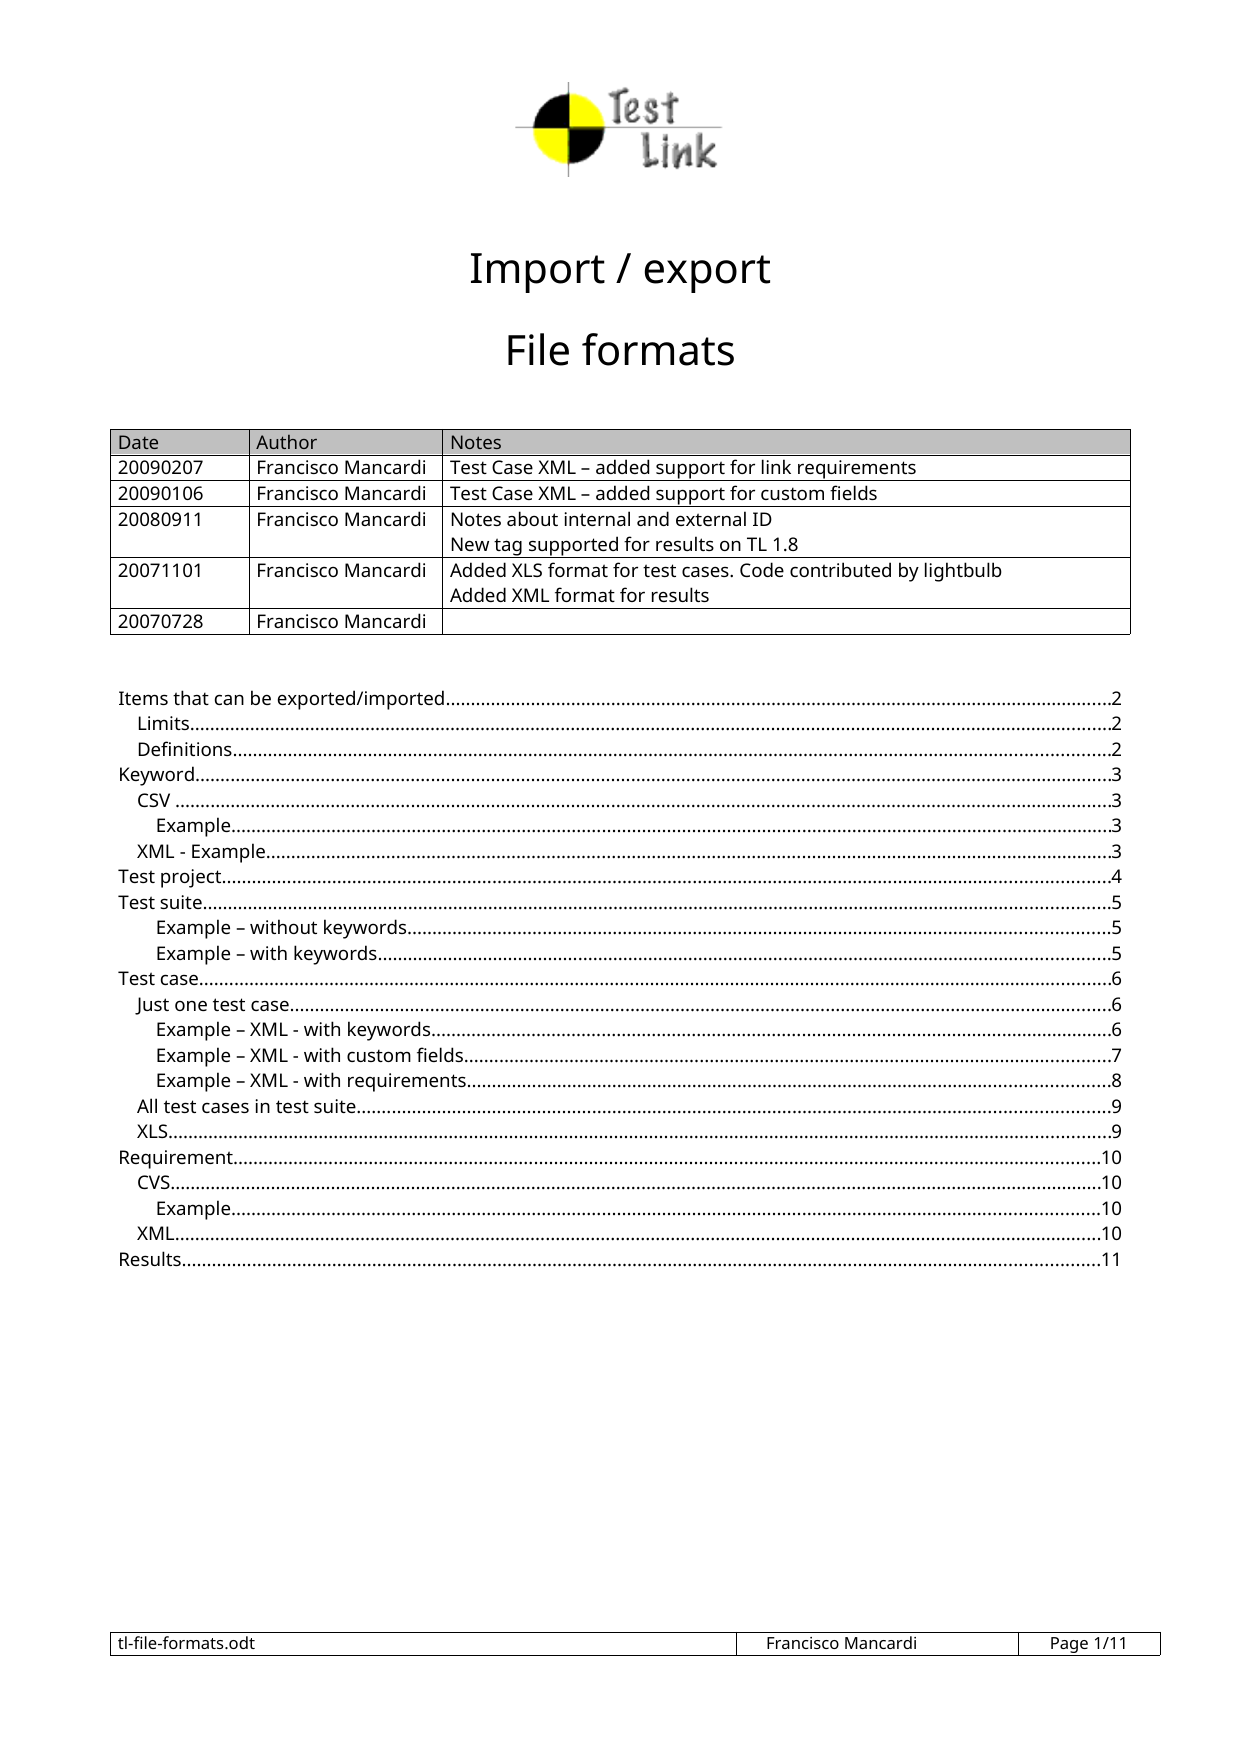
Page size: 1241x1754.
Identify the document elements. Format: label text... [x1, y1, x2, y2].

text Test project 4 [118, 863, 1122, 889]
text XML - Example 3 [137, 838, 1122, 863]
text Example – with keywords 5 [156, 940, 1122, 966]
text Example – without keywords 5 [156, 914, 1122, 940]
text CSV 3 [137, 787, 1122, 812]
table_cell Notes about internal and external ID New tag supported for results on TL 1.8 [443, 507, 1130, 557]
text Results 11 [118, 1246, 1122, 1272]
table_cell [443, 609, 1130, 634]
text Requirement 10 [118, 1144, 1122, 1170]
table_cell 20090207 [111, 456, 249, 480]
table_cell Added XLS format for test cases. Code contributed by lightbulb Added XML format for results [443, 558, 1130, 608]
text Example – XML - with keywords 6 [156, 1017, 1122, 1042]
text XML 10 [137, 1221, 1122, 1246]
text Limits 2 [137, 710, 1122, 736]
text Example 10 [156, 1195, 1122, 1221]
text Test case 6 [118, 966, 1122, 991]
text XLS 9 [137, 1119, 1122, 1144]
text Import / export [118, 239, 1122, 296]
text Items that can be exported/imported 2 [118, 685, 1122, 710]
text All test cases in test suite 9 [137, 1093, 1122, 1119]
text CVS 10 [137, 1170, 1122, 1195]
text Example 3 [156, 812, 1122, 838]
table_header Notes [443, 430, 1130, 454]
table_cell 20080911 [111, 507, 249, 557]
picture [515, 82, 725, 177]
text Definitions 2 [137, 736, 1122, 761]
table_cell Francisco Mancardi [250, 507, 442, 557]
table_cell Test Case XML – added support for custom fields [443, 481, 1130, 506]
table_cell Test Case XML – added support for link requirements [443, 456, 1130, 480]
text Test suite 5 [118, 889, 1122, 914]
table_cell Francisco Mancardi [250, 481, 442, 506]
table_cell Francisco Mancardi [250, 609, 442, 634]
table_cell 20070728 [111, 609, 249, 634]
text Example – XML - with custom fields 7 [156, 1042, 1122, 1068]
table_header Author [250, 430, 442, 454]
text Just one test case 6 [137, 991, 1122, 1017]
text Example – XML - with requirements 8 [156, 1068, 1122, 1093]
table_cell Francisco Mancardi [250, 456, 442, 480]
table_cell 20090106 [111, 481, 249, 506]
table_cell 20071101 [111, 558, 249, 608]
text File formats [118, 321, 1122, 378]
table_cell Francisco Mancardi [250, 558, 442, 608]
table_header Date [111, 430, 249, 454]
text Keyword 3 [118, 761, 1122, 787]
